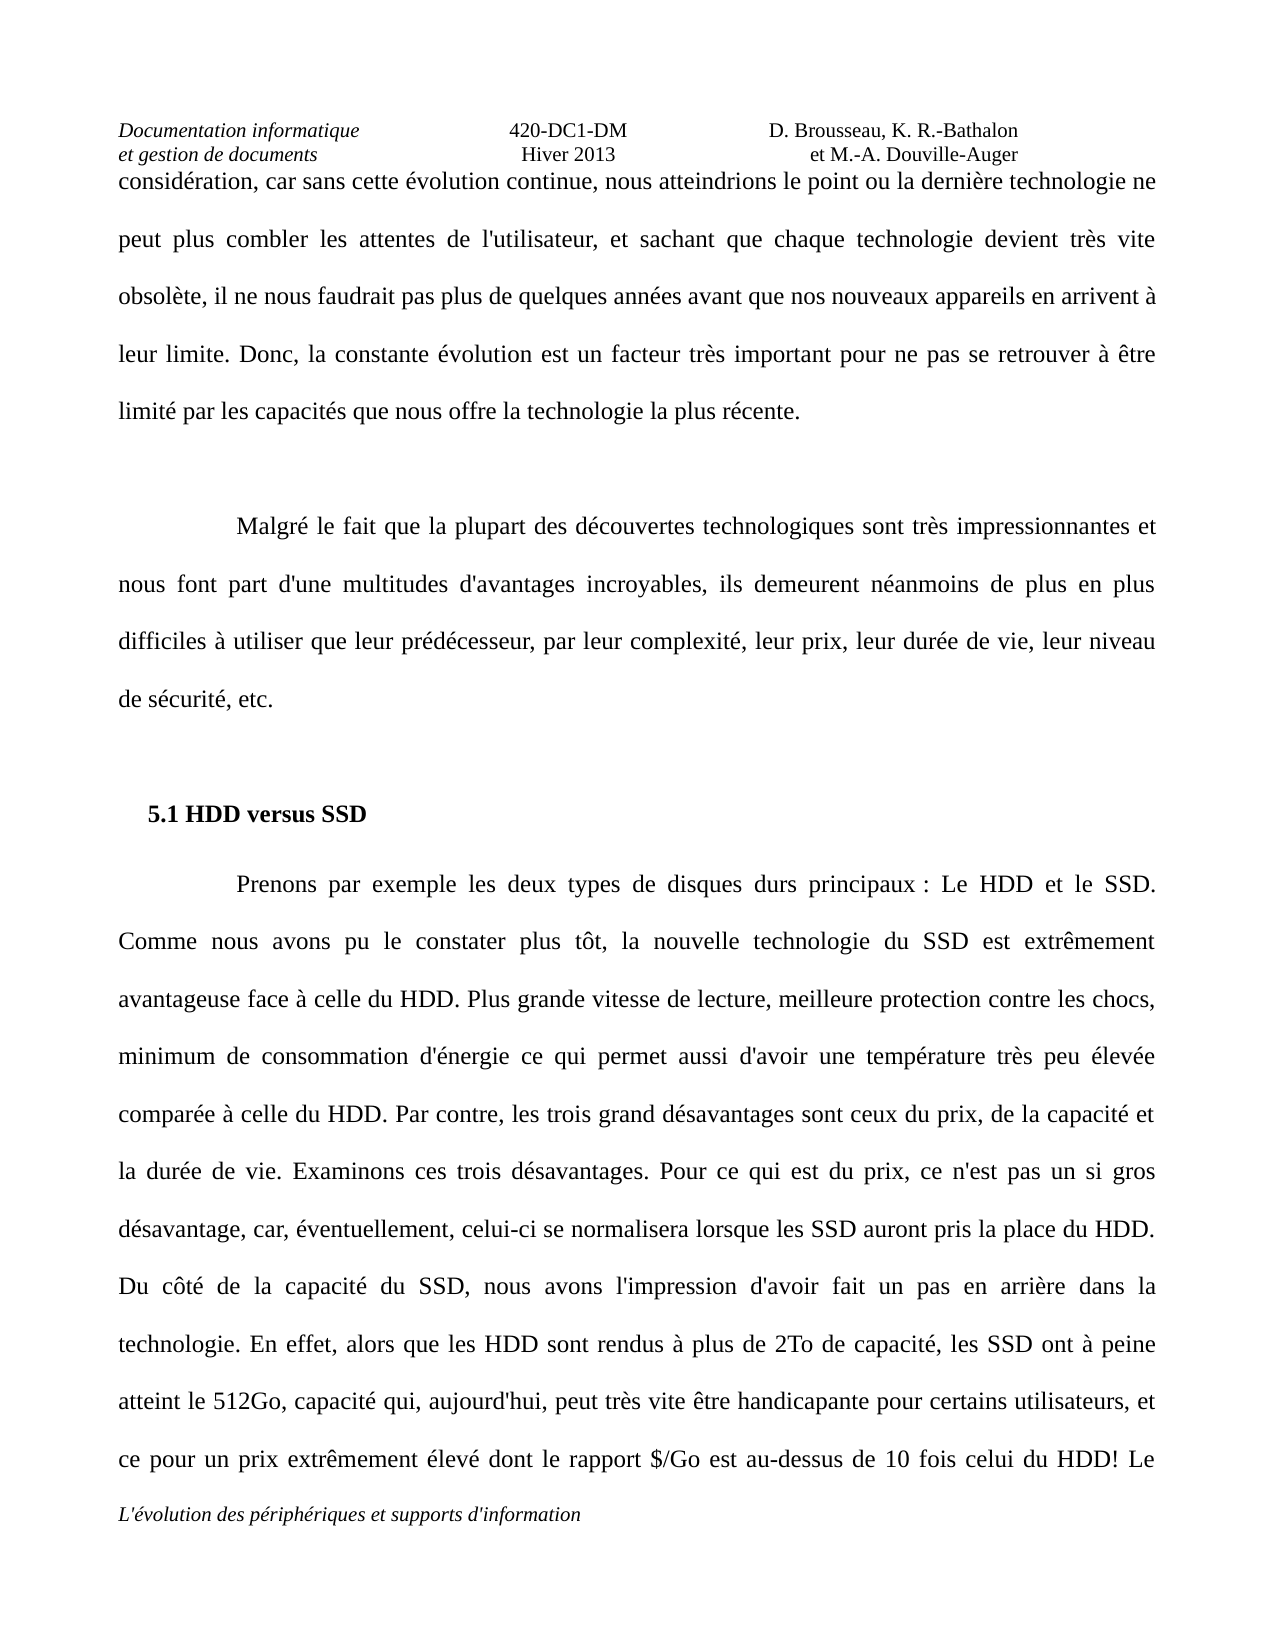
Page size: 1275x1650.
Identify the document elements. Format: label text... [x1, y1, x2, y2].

text 5.1 HDD versus SSD [148, 799, 1157, 827]
text considération, car sans cette évolution continue, nous atteindrions le point ou la dernière technologie ne peut plus combler les attentes de l'utilisateur, et sachant que chaque technologie devient très vite obsolète, il ne nous faudrait pas plus de quelques années avant que nos nouveaux appareils en arrivent à leur limite. Donc, la constante évolution est un facteur très important pour ne pas se retrouver à être limité par les capacités que nous offre la technologie la plus récente. [118, 166, 1157, 425]
text Prenons par exemple les deux types de disques durs principaux : Le HDD et le SSD. Comme nous avons pu le constater plus tôt, la nouvelle technologie du SSD est extrêmement avantageuse face à celle du HDD. Plus grande vitesse de lecture, meilleure protection contre les chocs, minimum de consommation d'énergie ce qui permet aussi d'avoir une température très peu élevée comparée à celle du HDD. Par contre, les trois grand désavantages sont ceux du prix, de la capacité et la durée de vie. Examinons ces trois désavantages. Pour ce qui est du prix, ce n'est pas un si gros désavantage, car, éventuellement, celui-ci se normalisera lorsque les SSD auront pris la place du HDD. Du côté de la capacité du SSD, nous avons l'impression d'avoir fait un pas en arrière dans la technologie. En effet, alors que les HDD sont rendus à plus de 2To de capacité, les SSD ont à peine atteint le 512Go, capacité qui, aujourd'hui, peut très vite être handicapante pour certains utilisateurs, et ce pour un prix extrêmement élevé dont le rapport $/Go est au-dessus de 10 fois celui du HDD! Le [118, 869, 1157, 1472]
text Malgré le fait que la plupart des découvertes technologiques sont très impressionnantes et nous font part d'une multitudes d'avantages incroyables, ils demeurent néanmoins de plus en plus difficiles à utiliser que leur prédécesseur, par leur complexité, leur prix, leur durée de vie, leur niveau de sécurité, etc. [118, 511, 1157, 712]
